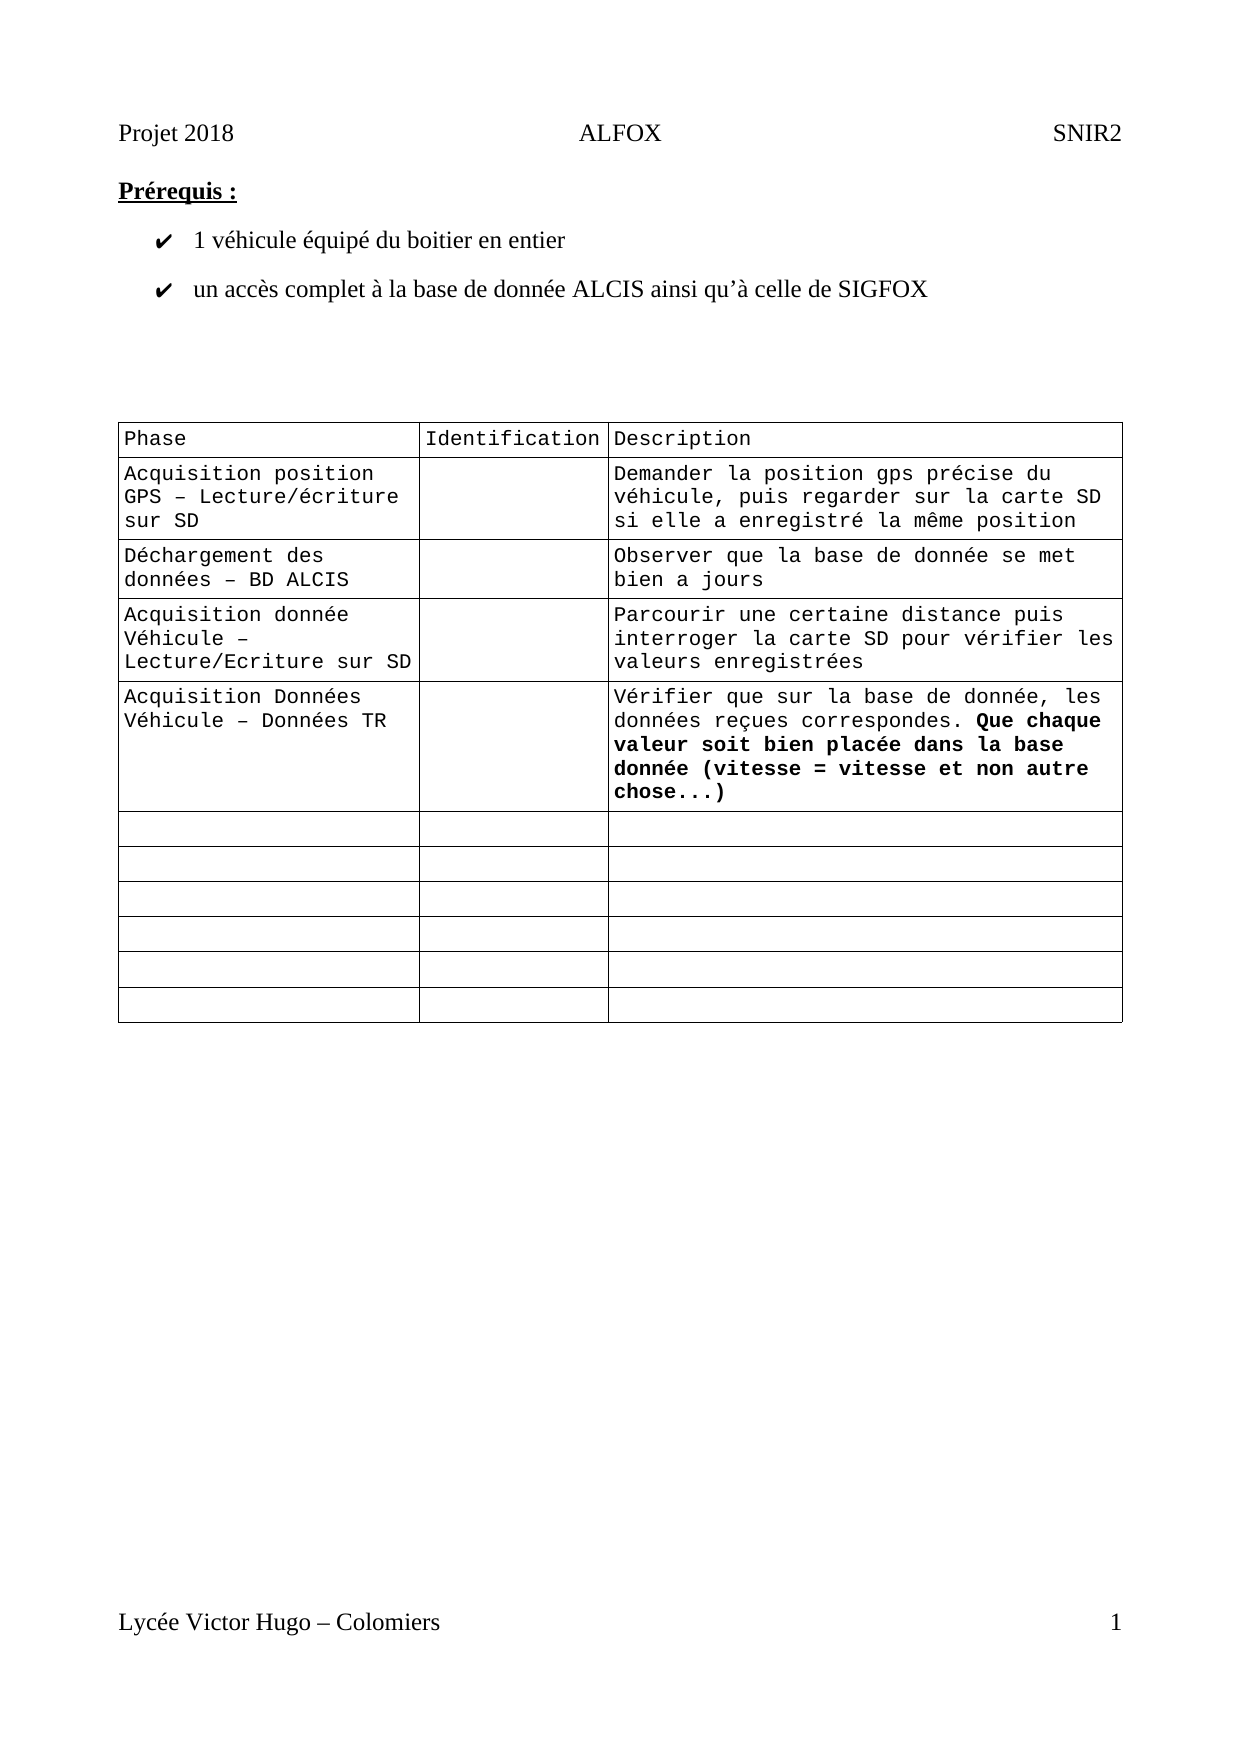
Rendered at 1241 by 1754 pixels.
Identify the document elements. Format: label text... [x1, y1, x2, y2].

table_cell [420, 988, 608, 1022]
table_cell [609, 988, 1122, 1022]
table_cell [609, 917, 1122, 951]
table_cell [420, 882, 608, 916]
table_cell [119, 952, 419, 987]
table_cell [609, 952, 1122, 987]
table_header Identification [420, 423, 608, 457]
table_cell [609, 847, 1122, 881]
table_cell [420, 847, 608, 881]
table_cell [609, 812, 1122, 846]
table_cell Parcourir une certaine distance puis interroger la carte SD pour vérifier les valeurs enregistrées [609, 599, 1122, 681]
table_cell [119, 847, 419, 881]
list un accès complet à la base de donnée ALCIS ainsi qu’à celle de SIGFOX [156, 274, 1122, 303]
table_cell Acquisition position GPS – Lecture/écriture sur SD [119, 458, 419, 539]
table_cell [420, 458, 608, 539]
table_cell Acquisition donnée Véhicule – Lecture/Ecriture sur SD [119, 599, 419, 681]
table_cell [420, 952, 608, 987]
table_cell [119, 988, 419, 1022]
table_cell Demander la position gps précise du véhicule, puis regarder sur la carte SD si elle a enregistré la même position [609, 458, 1122, 539]
table_cell Déchargement des données – BD ALCIS [119, 540, 419, 598]
table_cell [119, 882, 419, 916]
table_header Description [609, 423, 1122, 457]
text Prérequis : [118, 176, 1122, 205]
table_cell [119, 917, 419, 951]
table_cell [420, 540, 608, 598]
table_cell Observer que la base de donnée se met bien a jours [609, 540, 1122, 598]
table_cell [420, 812, 608, 846]
table_cell Vérifier que sur la base de donnée, les données reçues correspondes. Que chaque valeur soit bien placée dans la base donnée (vitesse = vitesse et non autre chose...) [609, 682, 1122, 811]
table_cell Acquisition Données Véhicule – Données TR [119, 682, 419, 811]
table_cell [420, 917, 608, 951]
table_header Phase [119, 423, 419, 457]
table_cell [119, 812, 419, 846]
list 1 véhicule équipé du boitier en entier [156, 225, 1122, 254]
table_cell [420, 599, 608, 681]
table_cell [609, 882, 1122, 916]
table_cell [420, 682, 608, 811]
